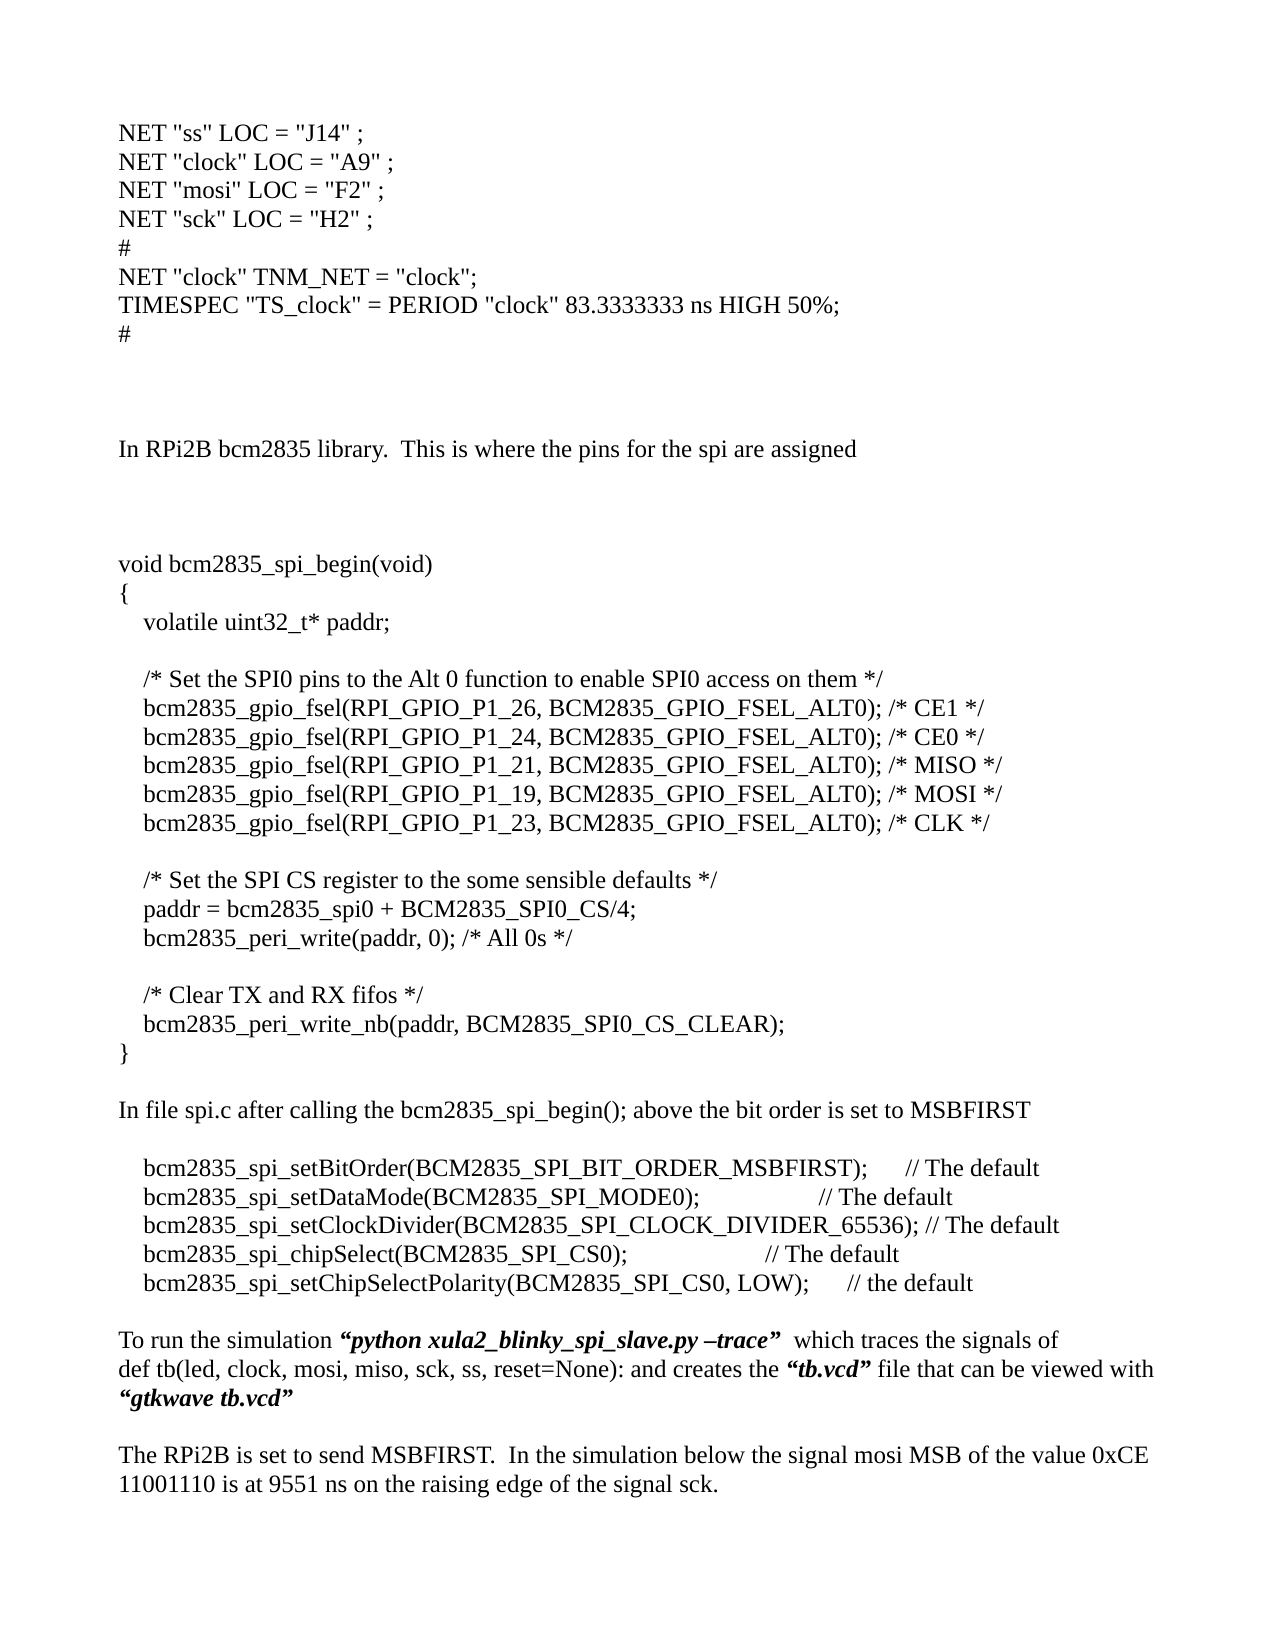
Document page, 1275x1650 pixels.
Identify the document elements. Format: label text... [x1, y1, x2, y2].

text bcm2835_gpio_fsel(RPI_GPIO_P1_26, BCM2835_GPIO_FSEL_ALT0); /* CE1 */ [118, 693, 1157, 722]
text bcm2835_gpio_fsel(RPI_GPIO_P1_24, BCM2835_GPIO_FSEL_ALT0); /* CE0 */ [118, 722, 1157, 751]
text bcm2835_spi_setClockDivider(BCM2835_SPI_CLOCK_DIVIDER_65536); // The default [118, 1211, 1157, 1239]
text “gtkwave tb.vcd” [118, 1383, 1157, 1412]
text bcm2835_spi_setBitOrder(BCM2835_SPI_BIT_ORDER_MSBFIRST); // The default [118, 1153, 1157, 1182]
text /* Set the SPI0 pins to the Alt 0 function to enable SPI0 access on them */ [118, 664, 1157, 693]
text /* Clear TX and RX fifos */ [118, 981, 1157, 1009]
text To run the simulation “python xula2_blinky_spi_slave.py –trace” which traces the signals of [118, 1326, 1157, 1354]
text In RPi2B bcm2835 library. This is where the pins for the spi are assigned [118, 434, 1157, 463]
text bcm2835_spi_setChipSelectPolarity(BCM2835_SPI_CS0, LOW); // the default [118, 1268, 1157, 1297]
text NET "mosi" LOC = "F2" ; [118, 176, 1157, 204]
text In file spi.c after calling the bcm2835_spi_begin(); above the bit order is set to MSBFIRST [118, 1096, 1157, 1124]
text { [118, 578, 1157, 607]
text TIMESPEC "TS_clock" = PERIOD "clock" 83.3333333 ns HIGH 50%; [118, 291, 1157, 319]
text NET "sck" LOC = "H2" ; [118, 204, 1157, 233]
text void bcm2835_spi_begin(void) [118, 549, 1157, 578]
text NET "clock" LOC = "A9" ; [118, 147, 1157, 176]
text bcm2835_gpio_fsel(RPI_GPIO_P1_21, BCM2835_GPIO_FSEL_ALT0); /* MISO */ [118, 751, 1157, 779]
text } [118, 1038, 1157, 1067]
text bcm2835_peri_write(paddr, 0); /* All 0s */ [118, 923, 1157, 952]
text NET "ss" LOC = "J14" ; [118, 118, 1157, 147]
text NET "clock" TNM_NET = "clock"; [118, 262, 1157, 291]
text # [118, 319, 1157, 348]
text def tb(led, clock, mosi, miso, sck, ss, reset=None): and creates the “tb.vcd” file that can be viewed with [118, 1354, 1157, 1383]
text The RPi2B is set to send MSBFIRST. In the simulation below the signal mosi MSB of the value 0xCE 11001110 is at 9551 ns on the raising edge of the signal sck. [118, 1441, 1157, 1498]
text /* Set the SPI CS register to the some sensible defaults */ [118, 866, 1157, 894]
text volatile uint32_t* paddr; [118, 607, 1157, 636]
text # [118, 233, 1157, 262]
text bcm2835_gpio_fsel(RPI_GPIO_P1_19, BCM2835_GPIO_FSEL_ALT0); /* MOSI */ [118, 779, 1157, 808]
text paddr = bcm2835_spi0 + BCM2835_SPI0_CS/4; [118, 894, 1157, 923]
text bcm2835_gpio_fsel(RPI_GPIO_P1_23, BCM2835_GPIO_FSEL_ALT0); /* CLK */ [118, 808, 1157, 837]
text bcm2835_spi_chipSelect(BCM2835_SPI_CS0); // The default [118, 1239, 1157, 1268]
text bcm2835_peri_write_nb(paddr, BCM2835_SPI0_CS_CLEAR); [118, 1009, 1157, 1038]
text bcm2835_spi_setDataMode(BCM2835_SPI_MODE0); // The default [118, 1182, 1157, 1211]
